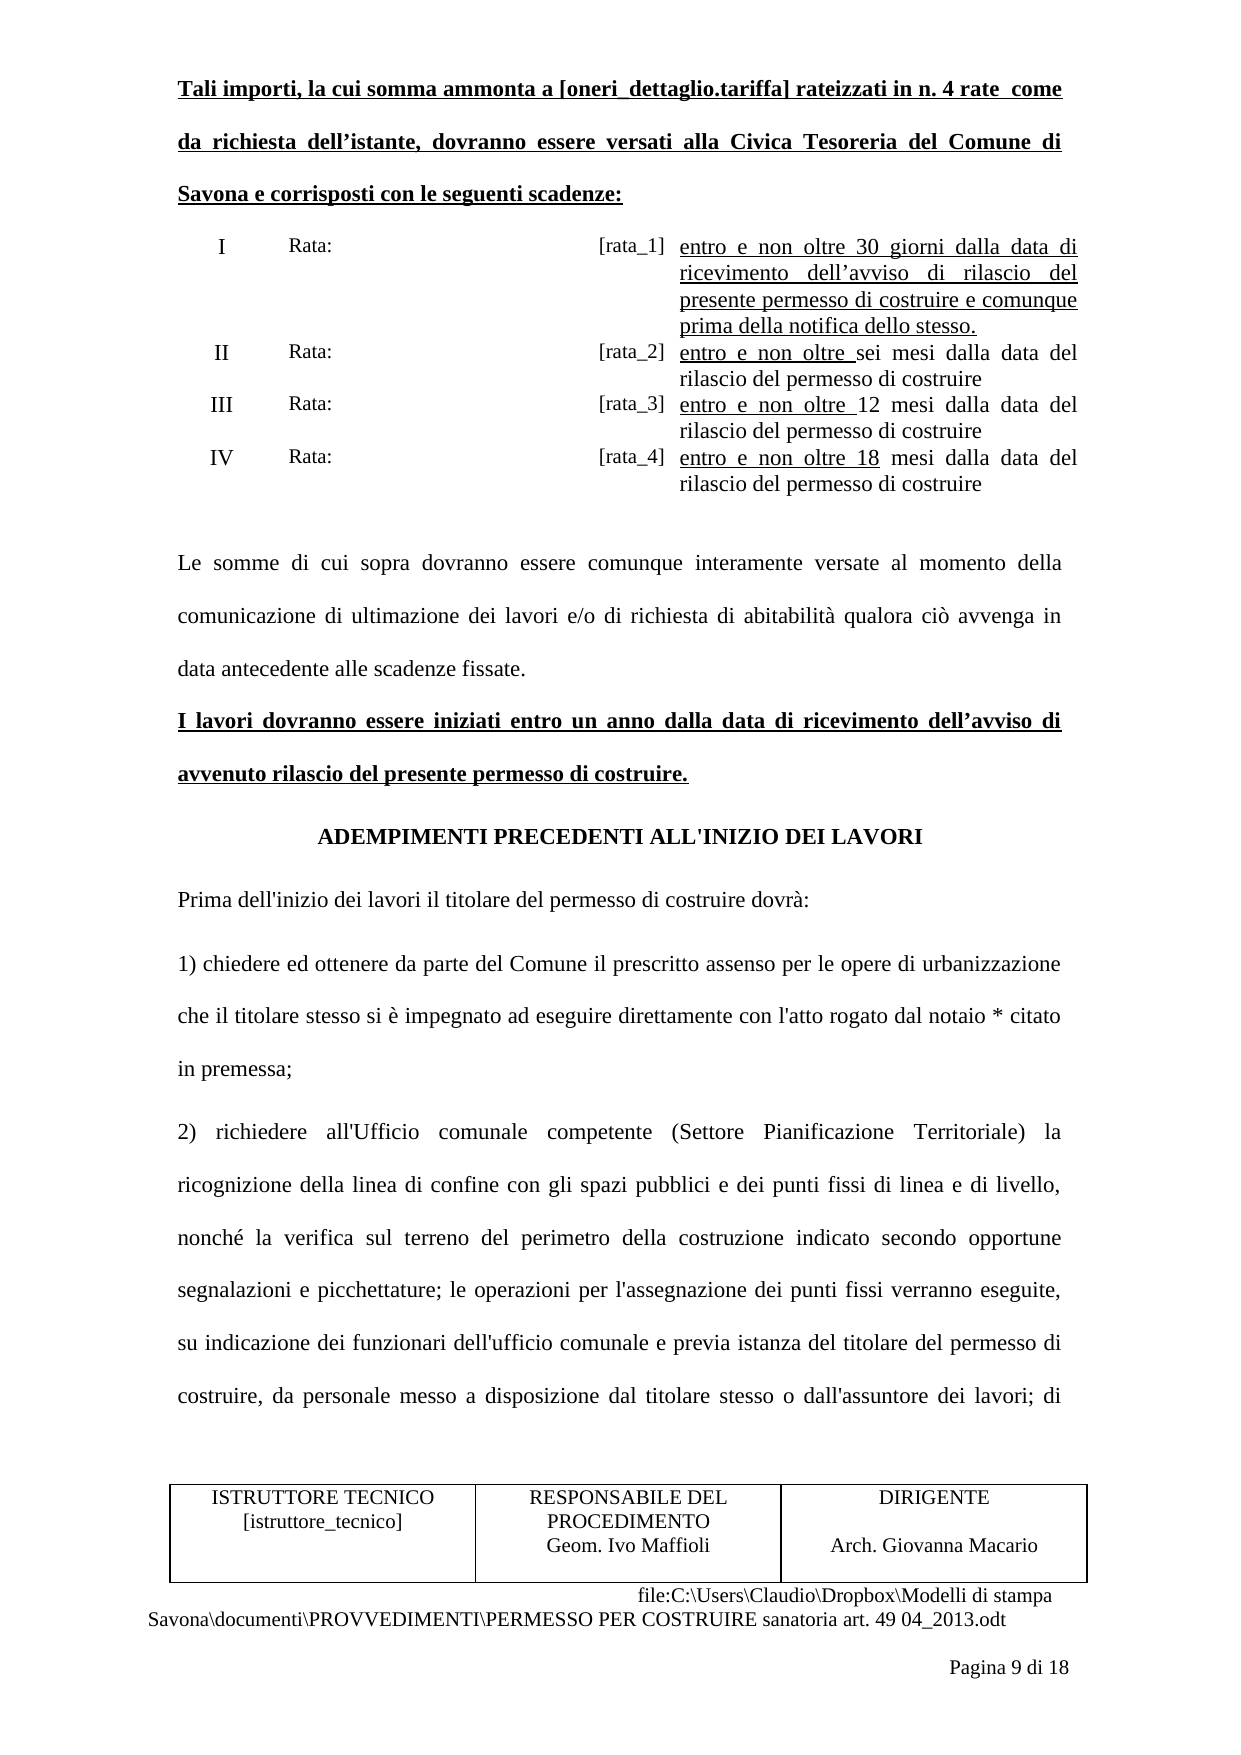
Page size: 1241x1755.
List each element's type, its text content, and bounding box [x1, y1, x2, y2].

table_cell entro e non oltre sei mesi dalla data del rilascio del permesso di costruire [672, 339, 1085, 391]
table_cell entro e non oltre 18 mesi dalla data del rilascio del permesso di costruire [672, 444, 1085, 497]
table_cell Rata: [259, 391, 362, 444]
table_header [rata_1] [362, 233, 672, 338]
table_cell Rata: [259, 444, 362, 497]
table_header entro e non oltre 30 giorni dalla data di ricevimento dell’avviso di rilascio del presente permesso di costruire e comunque prima della notifica dello stesso. [672, 233, 1085, 338]
table_cell IV [185, 444, 258, 497]
table_cell [rata_3] [362, 391, 672, 444]
table_header Rata: [259, 233, 362, 338]
text Prima dell'inizio dei lavori il titolare del permesso di costruire dovrà: [177, 886, 1063, 913]
table_cell II [185, 339, 258, 391]
text I lavori dovranno essere iniziati entro un anno dalla data di ricevimento dell’avviso di avvenuto rilascio del presente permesso di costruire. [177, 707, 1063, 787]
table_cell III [185, 391, 258, 444]
table_cell entro e non oltre 12 mesi dalla data del rilascio del permesso di costruire [672, 391, 1085, 444]
text 2) richiedere all'Ufficio comunale competente (Settore Pianificazione Territoriale) la ricognizione della linea di confine con gli spazi pubblici e dei punti fissi di linea e di livello, nonché la verifica sul terreno del perimetro della costruzione indicato secondo opportune segnalazioni e picchettature; le operazioni per l'assegnazione dei punti fissi verranno eseguite, su indicazione dei funzionari dell'ufficio comunale e previa istanza del titolare del permesso di costruire, da personale messo a disposizione dal titolare stesso o dall'assuntore dei lavori; di [177, 1118, 1063, 1408]
text Le somme di cui sopra dovranno essere comunque interamente versate al momento della comunicazione di ultimazione dei lavori e/o di richiesta di abitabilità qualora ciò avvenga in data antecedente alle scadenze fissate. [177, 549, 1063, 681]
table_cell [rata_2] [362, 339, 672, 391]
text 1) chiedere ed ottenere da parte del Comune il prescritto assenso per le opere di urbanizzazione che il titolare stesso si è impegnato ad eseguire direttamente con l'atto rogato dal notaio * citato in premessa; [177, 949, 1063, 1081]
text Tali importi, la cui somma ammonta a [oneri_dettaglio.tariffa] rateizzati in n. 4 rate come [177, 75, 1063, 98]
table_cell Rata: [259, 339, 362, 391]
text da richiesta dell’istante, dovranno essere versati alla Civica Tesoreria del Comune di Savona e corrisposti con le seguenti scadenze: [177, 99, 1063, 207]
table_cell [rata_4] [362, 444, 672, 497]
text ADEMPIMENTI PRECEDENTI ALL'INIZIO DEI LAVORI [177, 823, 1063, 850]
table_header I [185, 233, 258, 338]
